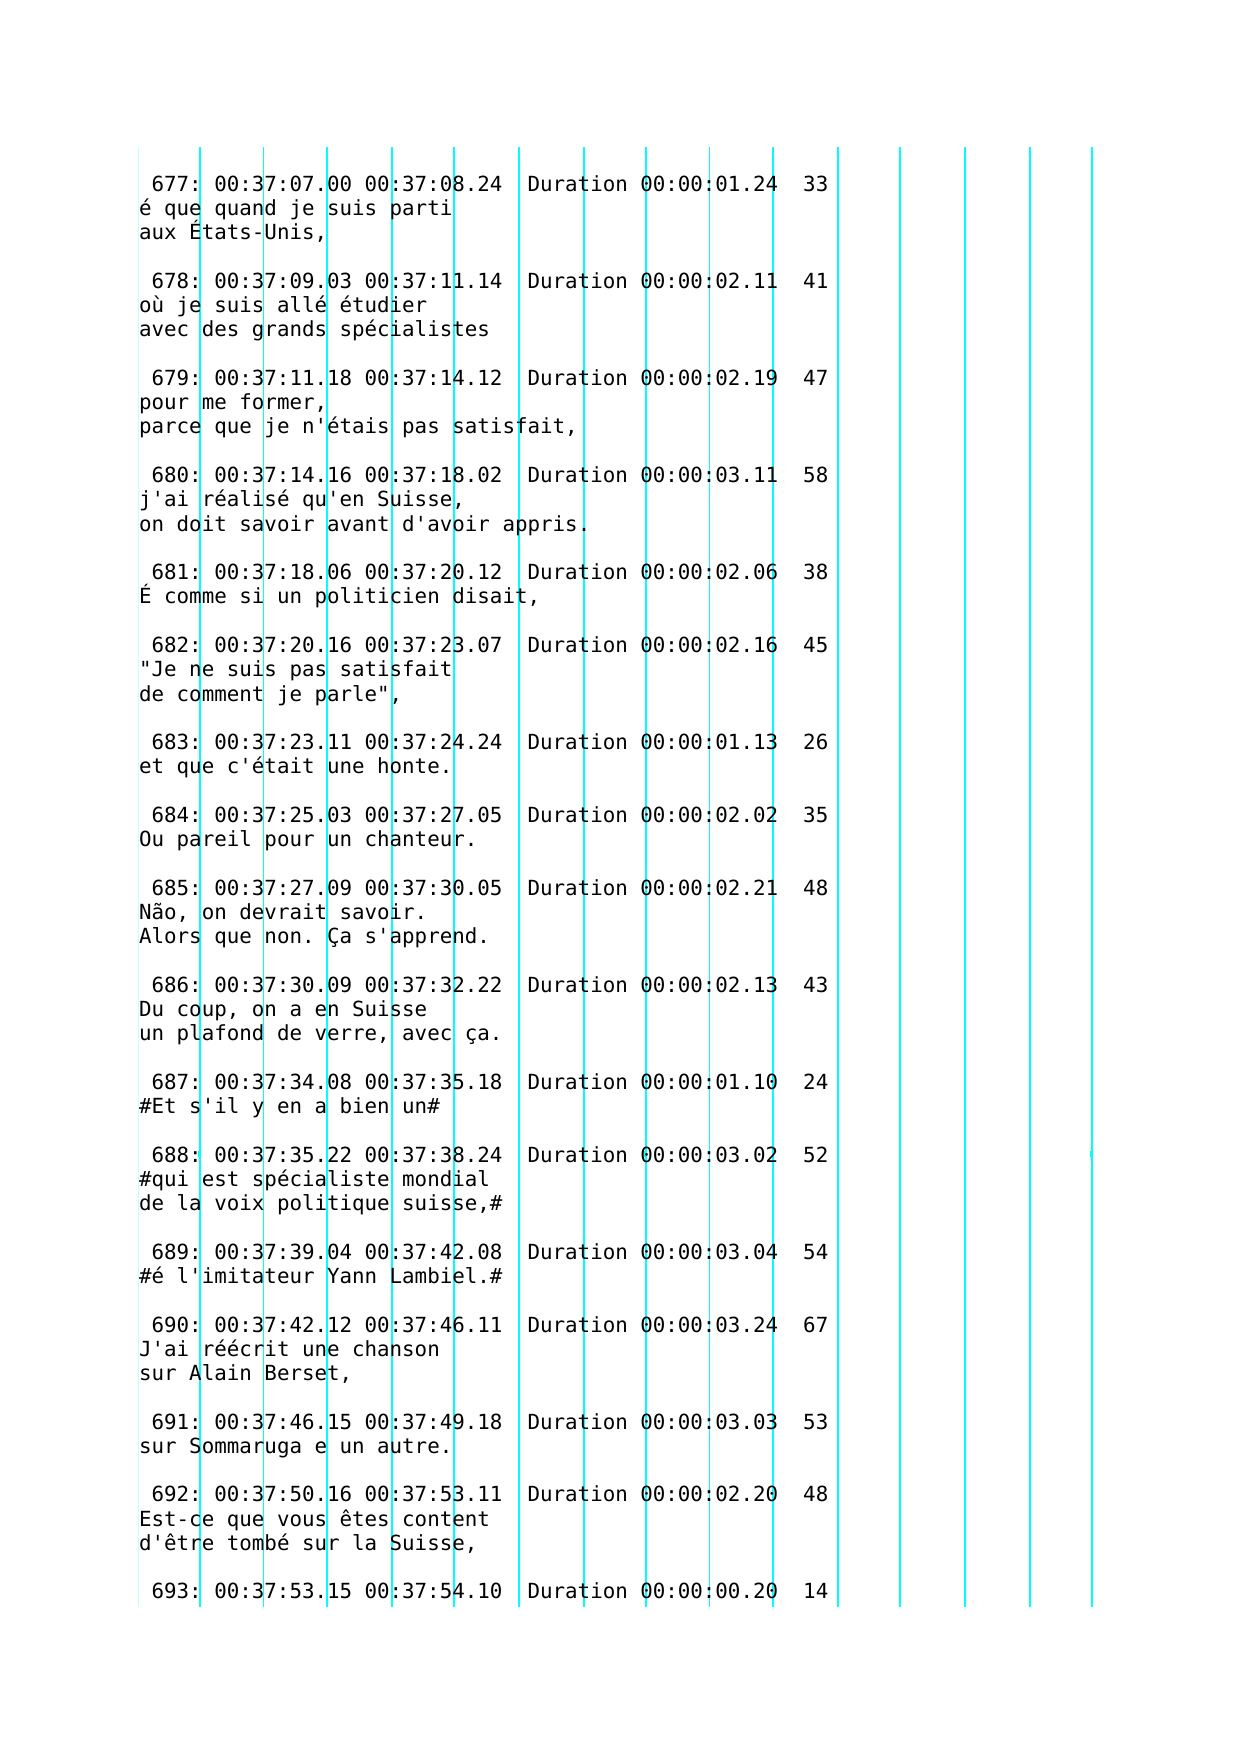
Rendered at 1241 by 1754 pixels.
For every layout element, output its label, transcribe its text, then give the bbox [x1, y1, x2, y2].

text É comme si un politicien disait, [139, 584, 1101, 609]
text on doit savoir avant d'avoir appris. [139, 512, 1101, 536]
text 682: 00:37:20.16 00:37:23.07 Duration 00:00:02.16 45 [139, 633, 1101, 657]
text 681: 00:37:18.06 00:37:20.12 Duration 00:00:02.06 38 [139, 560, 1101, 584]
text 689: 00:37:39.04 00:37:42.08 Duration 00:00:03.04 54 [139, 1240, 1101, 1264]
text d'être tombé sur la Suisse, [139, 1531, 1101, 1555]
text 688: 00:37:35.22 00:37:38.24 Duration 00:00:03.02 52 [139, 1143, 1101, 1167]
text et que c'était une honte. [139, 754, 1101, 779]
text Du coup, on a en Suisse [139, 997, 1101, 1021]
text 678: 00:37:09.03 00:37:11.14 Duration 00:00:02.11 41 [139, 269, 1101, 293]
text j'ai réalisé qu'en Suisse, [139, 487, 1101, 512]
text 680: 00:37:14.16 00:37:18.02 Duration 00:00:03.11 58 [139, 463, 1101, 487]
picture [138, 147, 1102, 1607]
text de comment je parle", [139, 682, 1101, 706]
text où je suis allé étudier [139, 293, 1101, 317]
text parce que je n'étais pas satisfait, [139, 414, 1101, 439]
text 679: 00:37:11.18 00:37:14.12 Duration 00:00:02.19 47 [139, 366, 1101, 390]
text aux États-Unis, [139, 220, 1101, 245]
text 683: 00:37:23.11 00:37:24.24 Duration 00:00:01.13 26 [139, 730, 1101, 754]
text #é l'imitateur Yann Lambiel.# [139, 1264, 1101, 1288]
text 691: 00:37:46.15 00:37:49.18 Duration 00:00:03.03 53 [139, 1410, 1101, 1434]
text Alors que non. Ça s'apprend. [139, 924, 1101, 948]
text un plafond de verre, avec ça. [139, 1021, 1101, 1046]
text de la voix politique suisse,# [139, 1191, 1101, 1216]
text 693: 00:37:53.15 00:37:54.10 Duration 00:00:00.20 14 [139, 1579, 1101, 1604]
text sur Sommaruga e un autre. [139, 1434, 1101, 1458]
text pour me former, [139, 390, 1101, 414]
text 684: 00:37:25.03 00:37:27.05 Duration 00:00:02.02 35 [139, 803, 1101, 827]
text 677: 00:37:07.00 00:37:08.24 Duration 00:00:01.24 33 [139, 172, 1101, 196]
text J'ai réécrit une chanson [139, 1337, 1101, 1361]
text #Et s'il y en a bien un# [139, 1094, 1101, 1118]
text 690: 00:37:42.12 00:37:46.11 Duration 00:00:03.24 67 [139, 1313, 1101, 1337]
text é que quand je suis parti [139, 196, 1101, 220]
text 685: 00:37:27.09 00:37:30.05 Duration 00:00:02.21 48 [139, 876, 1101, 900]
text avec des grands spécialistes [139, 317, 1101, 342]
text 686: 00:37:30.09 00:37:32.22 Duration 00:00:02.13 43 [139, 973, 1101, 997]
text 692: 00:37:50.16 00:37:53.11 Duration 00:00:02.20 48 [139, 1482, 1101, 1507]
text Não, on devrait savoir. [139, 900, 1101, 924]
text "Je ne suis pas satisfait [139, 657, 1101, 682]
text #qui est spécialiste mondial [139, 1167, 1101, 1191]
text 687: 00:37:34.08 00:37:35.18 Duration 00:00:01.10 24 [139, 1070, 1101, 1094]
text sur Alain Berset, [139, 1361, 1101, 1385]
text Ou pareil pour un chanteur. [139, 827, 1101, 851]
text Est-ce que vous êtes content [139, 1507, 1101, 1531]
